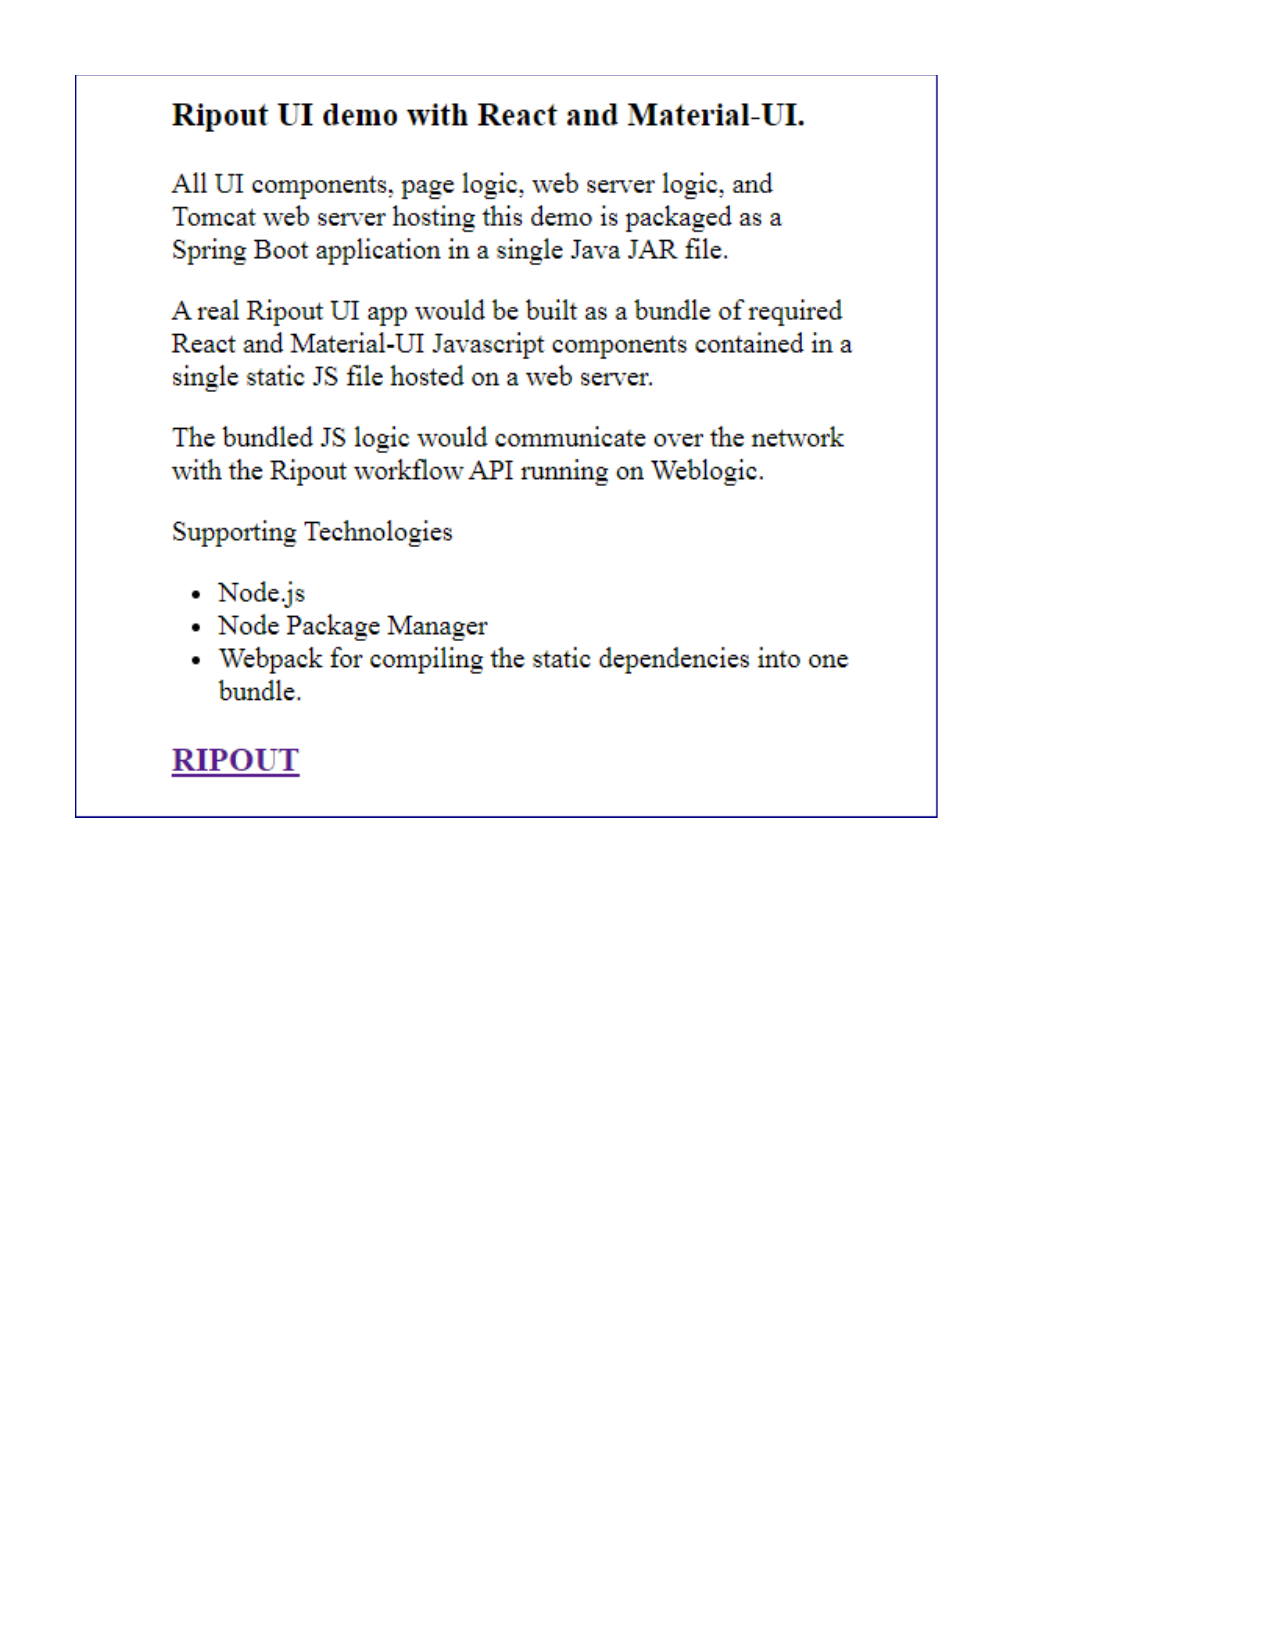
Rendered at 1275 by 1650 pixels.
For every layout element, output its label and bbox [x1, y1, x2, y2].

picture [75, 75, 938, 818]
